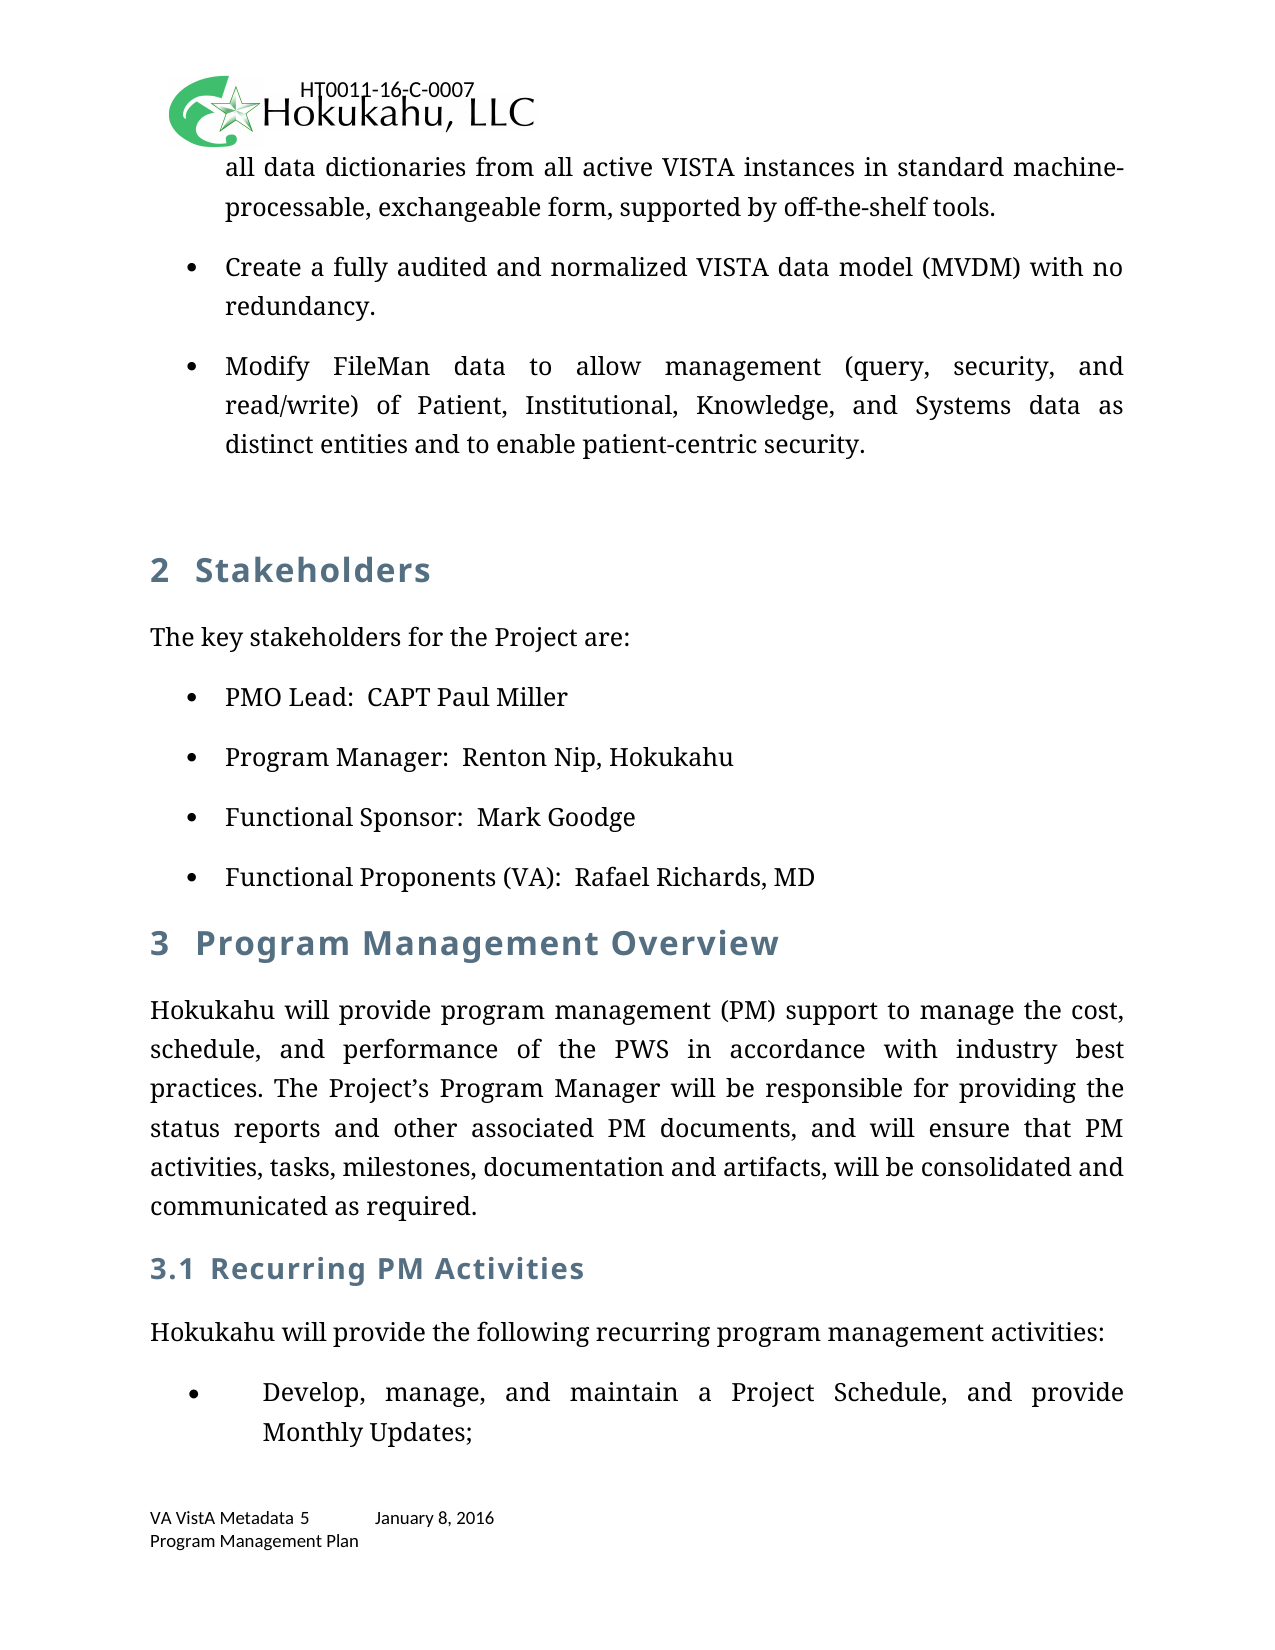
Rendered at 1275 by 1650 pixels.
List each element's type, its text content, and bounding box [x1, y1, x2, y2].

subtitle Program Management Overview [150, 920, 1125, 965]
list Modify FileMan data to allow management (query, security, and read/write) of Patient, Institutional, Knowledge, and Systems data as distinct entities and to enable patient-centric security. [187, 348, 1125, 461]
list Program Manager: Renton Nip, Hokukahu [187, 740, 1125, 774]
picture [168, 75, 538, 150]
text Hokukahu will provide program management (PM) support to manage the cost, schedule, and performance of the PWS in accordance with industry best practices. The Project’s Program Manager will be responsible for providing the status reports and other associated PM documents, and will ensure that PM activities, tasks, milestones, documentation and artifacts, will be consolidated and communicated as required. [150, 993, 1125, 1223]
list Functional Sponsor: Mark Goodge [187, 800, 1125, 834]
subtitle Stakeholders [150, 547, 1125, 592]
text The key stakeholders for the Project are: [150, 620, 1125, 654]
list Develop, manage, and maintain a Project Schedule, and provide Monthly Updates; [187, 1375, 1125, 1448]
list PMO Lead: CAPT Paul Miller [187, 680, 1125, 714]
list Create a fully audited and normalized VISTA data model (MVDM) with no redundancy. [187, 249, 1125, 322]
list all data dictionaries from all active VISTA instances in standard machine-processable, exchangeable form, supported by off-the-shelf tools. [187, 150, 1125, 223]
text Hokukahu will provide the following recurring program management activities: [150, 1315, 1125, 1349]
list Functional Proponents (VA): Rafael Richards, MD [187, 860, 1125, 894]
subtitle Recurring PM Activities [150, 1248, 1125, 1288]
